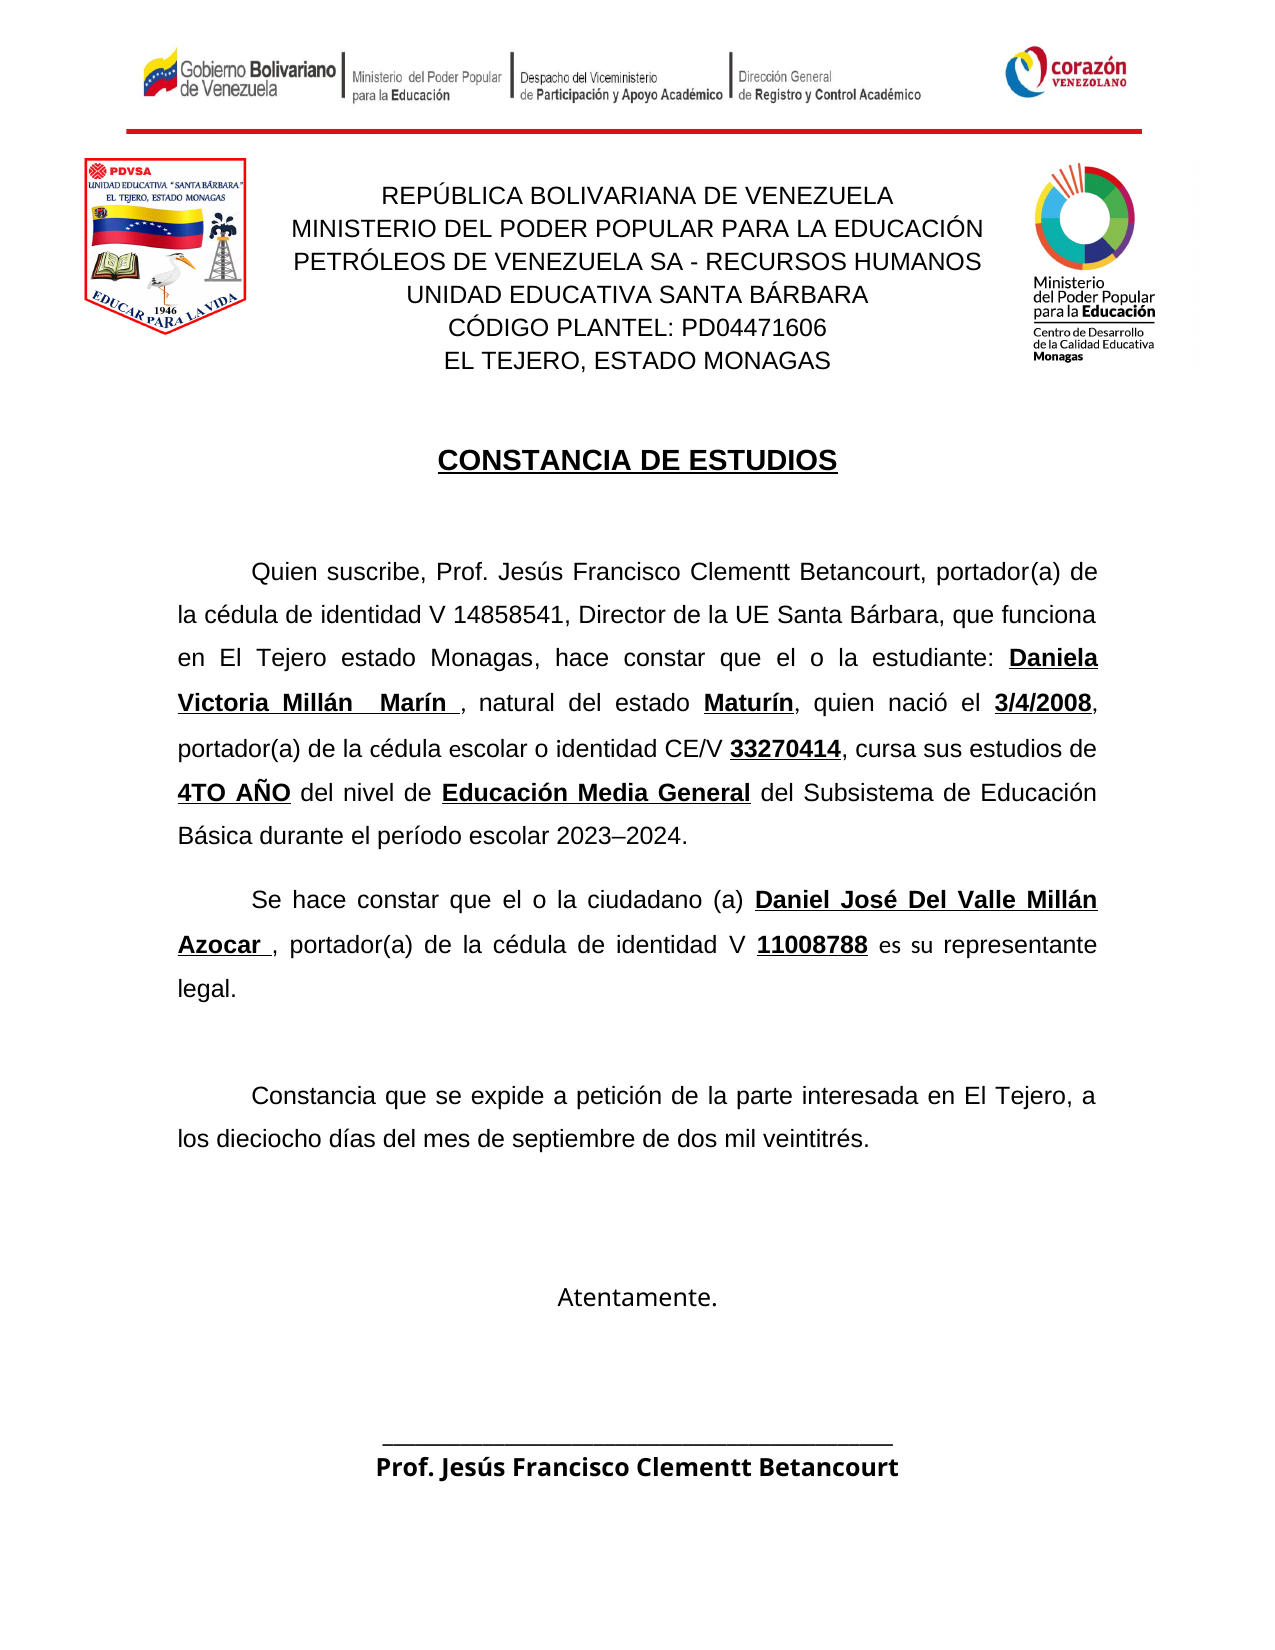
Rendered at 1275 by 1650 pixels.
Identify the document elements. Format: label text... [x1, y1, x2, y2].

text Se hace constar que el o la ciudadano (a) Daniel José Del Valle Millán Azocar , portador(a) de la cédula de identidad V 11008788 es su representante legal. [177, 885, 1098, 1002]
text Quien suscribe, Prof. Jesús Francisco Clementt Betancourt, portador(a) de la cédula de identidad V 14858541, Director de la UE Santa Bárbara, que funciona en El Tejero estado Monagas, hace constar que el o la estudiante: Daniela Victoria Millán Marín , natural del estado Maturín, quien nació el 3/4/2008, portador(a) de la cédula escolar o identidad CE/V 33270414, cursa sus estudios de 4TO AÑO del nivel de Educación Media General del Subsistema de Educación Básica durante el período escolar 2023–2024. [177, 557, 1098, 849]
subtitle CONSTANCIA DE ESTUDIOS [177, 443, 1098, 476]
picture [978, 153, 1200, 377]
text Atentamente. [177, 1279, 1098, 1313]
subtitle PETRÓLEOS DE VENEZUELA SA - RECURSOS HUMANOS [252, 247, 978, 275]
text EL TEJERO, ESTADO MONAGAS [177, 346, 978, 374]
text Prof. Jesús Francisco Clementt Betancourt [177, 1450, 1098, 1484]
text ______________________________________________ [177, 1416, 1098, 1450]
picture [126, 11, 1142, 134]
subtitle REPÚBLICA BOLIVARIANA DE VENEZUELA [252, 181, 978, 209]
text Constancia que se expide a petición de la parte interesada en El Tejero, a los dieciocho días del mes de septiembre de dos mil veintitrés. [177, 1081, 1098, 1153]
text UNIDAD EDUCATIVA SANTA BÁRBARA [252, 280, 978, 308]
text CÓDIGO PLANTEL: PD04471606 [177, 313, 978, 341]
picture [79, 158, 252, 335]
subtitle MINISTERIO DEL PODER POPULAR PARA LA EDUCACIÓN [252, 214, 978, 242]
